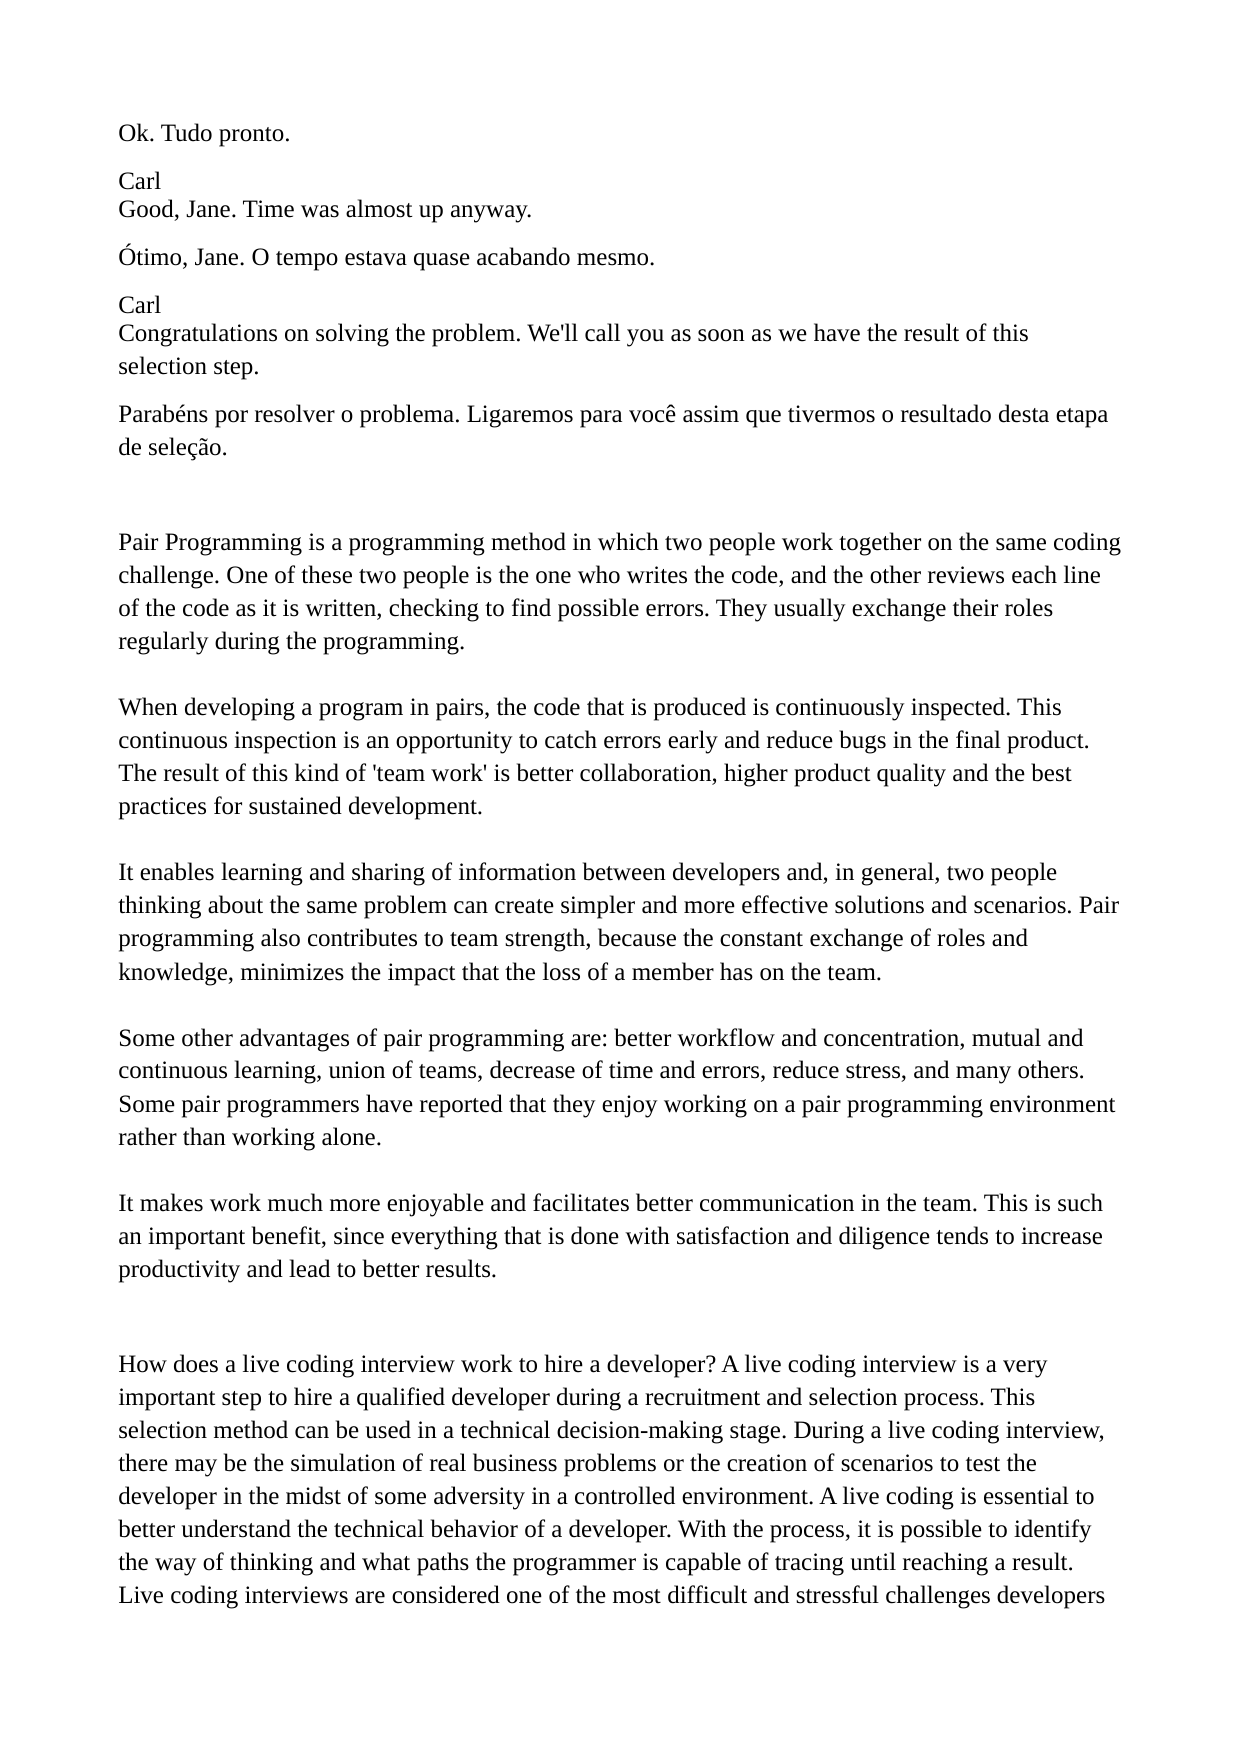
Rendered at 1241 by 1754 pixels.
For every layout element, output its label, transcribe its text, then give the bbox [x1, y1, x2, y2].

text Carl [118, 166, 1122, 194]
text Congratulations on solving the problem. We'll call you as soon as we have the result of this selection step. [118, 318, 1122, 380]
text Carl [118, 290, 1122, 318]
text How does a live coding interview work to hire a developer? A live coding interview is a very important step to hire a qualified developer during a recruitment and selection process. This selection method can be used in a technical decision-making stage. During a live coding interview, there may be the simulation of real business problems or the creation of scenarios to test the developer in the midst of some adversity in a controlled environment. A live coding is essential to better understand the technical behavior of a developer. With the process, it is possible to identify the way of thinking and what paths the programmer is capable of tracing until reaching a result. Live coding interviews are considered one of the most difficult and stressful challenges developers [118, 1349, 1122, 1609]
text Ok. Tudo pronto. [118, 118, 1122, 147]
text Ótimo, Jane. O tempo estava quase acabando mesmo. [118, 242, 1122, 271]
text Pair Programming is a programming method in which two people work together on the same coding challenge. One of these two people is the one who writes the code, and the other reviews each line of the code as it is written, checking to find possible errors. They usually exchange their roles regularly during the programming. When developing a program in pairs, the code that is produced is continuously inspected. This continuous inspection is an opportunity to catch errors early and reduce bugs in the final product. The result of this kind of 'team work' is better collaboration, higher product quality and the best practices for sustained development. It enables learning and sharing of information between developers and, in general, two people thinking about the same problem can create simpler and more effective solutions and scenarios. Pair programming also contributes to team strength, because the constant exchange of roles and knowledge, minimizes the impact that the loss of a member has on the team. Some other advantages of pair programming are: better workflow and concentration, mutual and continuous learning, union of teams, decrease of time and errors, reduce stress, and many others. Some pair programmers have reported that they enjoy working on a pair programming environment rather than working alone. It makes work much more enjoyable and facilitates better communication in the team. This is such an important benefit, since everything that is done with satisfaction and diligence tends to increase productivity and lead to better results. [118, 527, 1122, 1282]
text Parabéns por resolver o problema. Ligaremos para você assim que tivermos o resultado desta etapa de seleção. [118, 399, 1122, 461]
text Good, Jane. Time was almost up anyway. [118, 194, 1122, 223]
